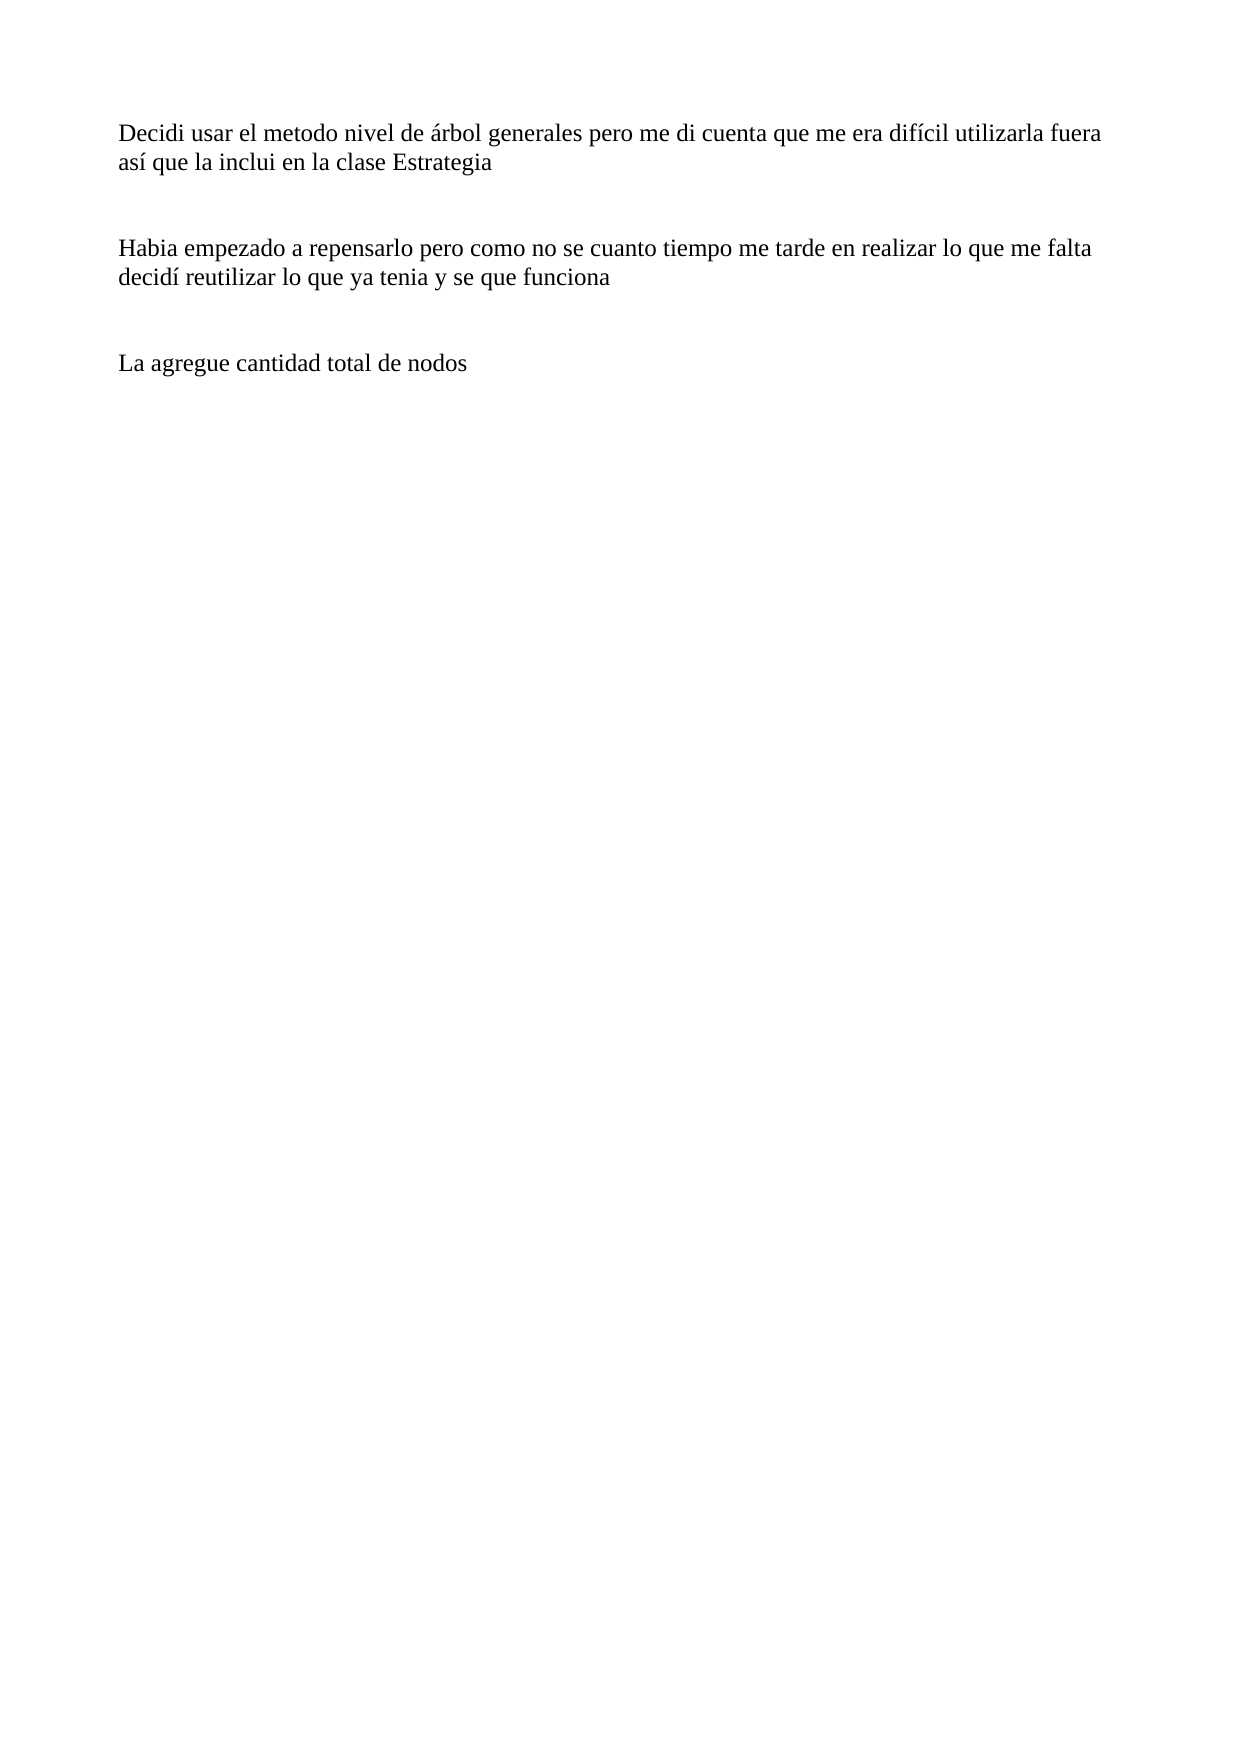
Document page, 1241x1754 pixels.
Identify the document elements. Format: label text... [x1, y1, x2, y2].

text Habia empezado a repensarlo pero como no se cuanto tiempo me tarde en realizar lo que me falta decidí reutilizar lo que ya tenia y se que funciona [118, 233, 1122, 291]
text Decidi usar el metodo nivel de árbol generales pero me di cuenta que me era difícil utilizarla fuera así que la inclui en la clase Estrategia [118, 118, 1122, 176]
text La agregue cantidad total de nodos [118, 348, 1122, 377]
